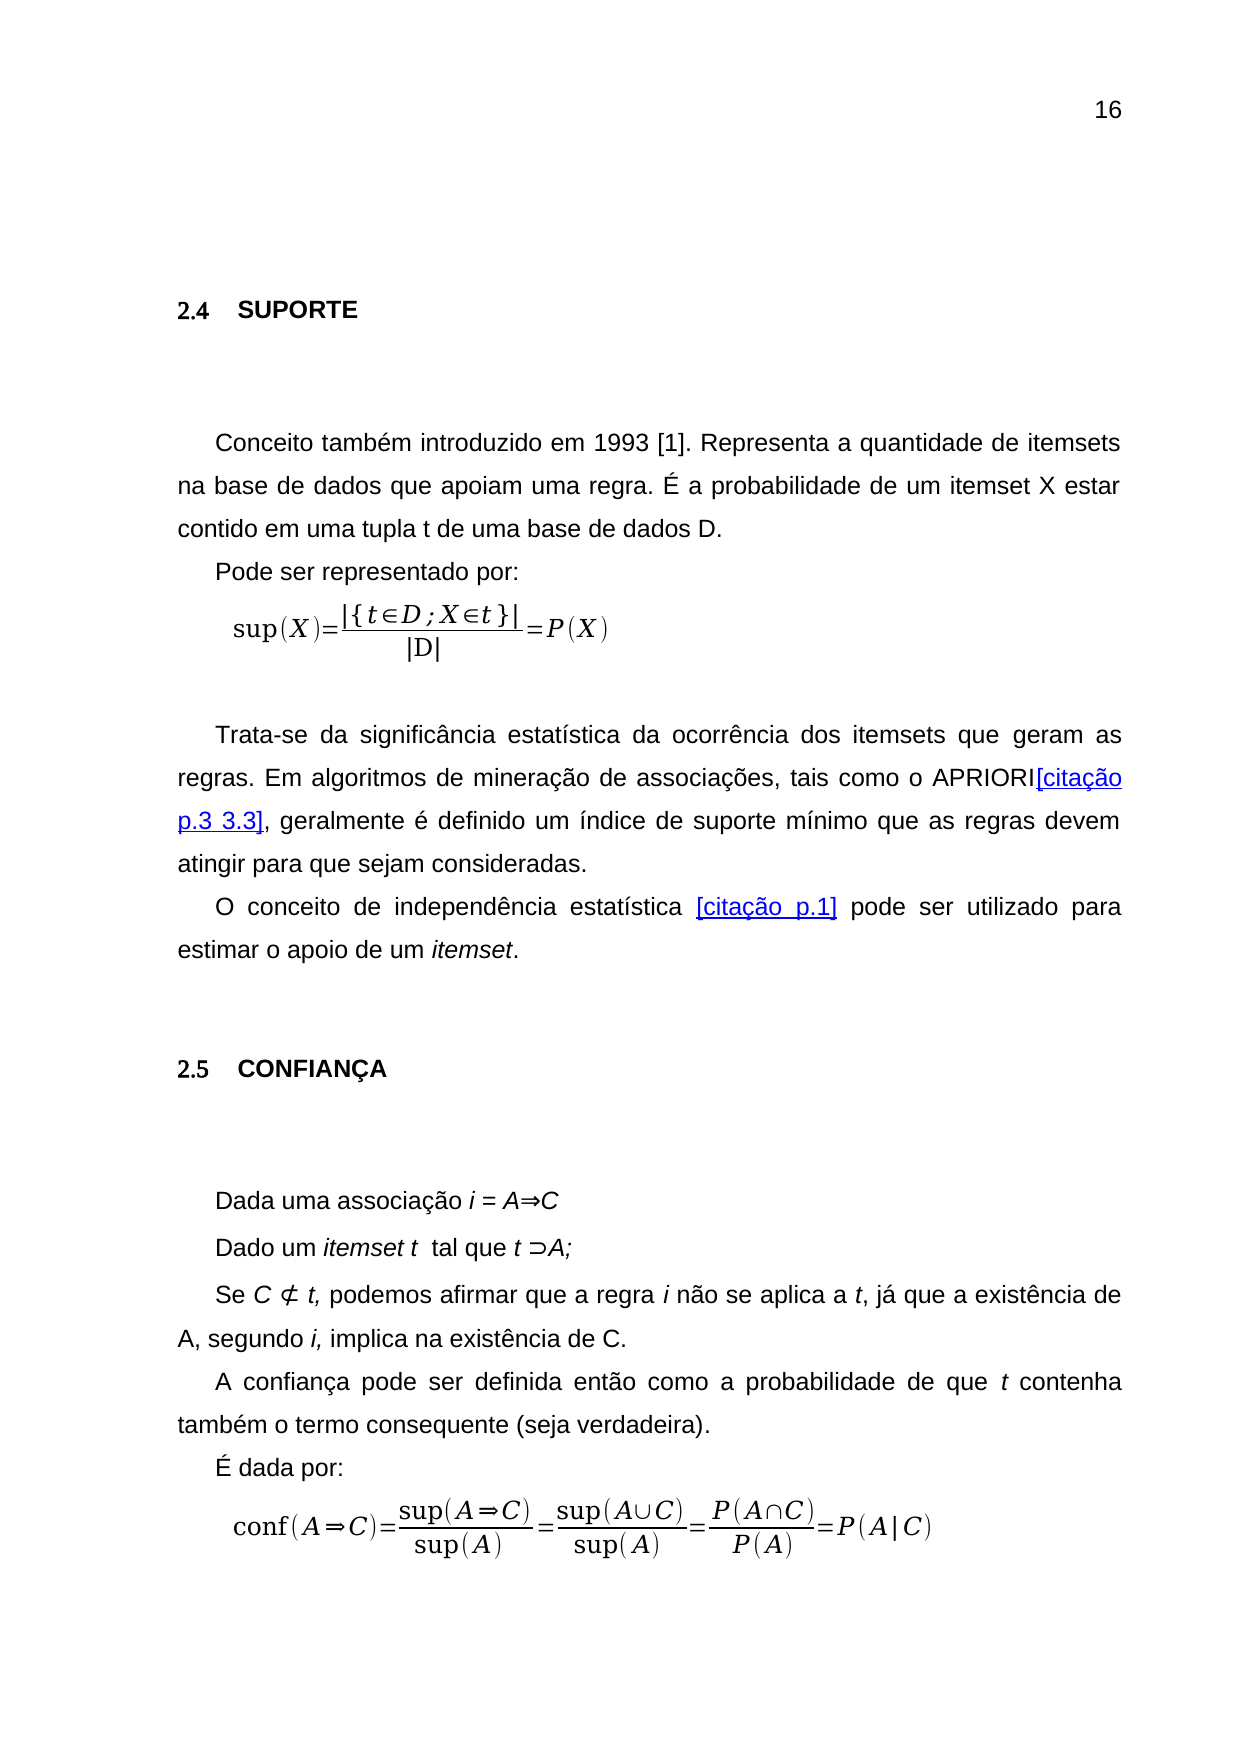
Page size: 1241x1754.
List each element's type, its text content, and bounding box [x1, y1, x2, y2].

text A confiança pode ser definida então como a probabilidade de que t contenha também o termo consequente (seja verdadeira). [177, 1367, 1122, 1438]
subtitle CONFIANÇA [177, 1053, 1122, 1082]
text Trata-se da significância estatística da ocorrência dos itemsets que geram as regras. Em algoritmos de mineração de associações, tais como o APRIORI[citação p.3 3.3], geralmente é definido um índice de suporte mínimo que as regras devem atingir para que sejam consideradas. [177, 720, 1122, 878]
text Pode ser representado por: [177, 557, 1122, 586]
subtitle SUPORTE [177, 295, 1122, 324]
text Se C ⊄ t, podemos afirmar que a regra i não se aplica a t, já que a existência de A, segundo i, implica na existência de C. [177, 1280, 1122, 1352]
text É dada por: [177, 1453, 1122, 1482]
text Conceito também introduzido em 1993 [1]. Representa a quantidade de itemsets na base de dados que apoiam uma regra. É a probabilidade de um itemset X estar contido em uma tupla t de uma base de dados D. [177, 428, 1122, 543]
text O conceito de independência estatística [citação p.1] pode ser utilizado para estimar o apoio de um itemset. [177, 892, 1122, 964]
text Dado um itemset t tal que t ⊃A; [177, 1229, 1122, 1263]
text Dada uma associação i = A⇒C [177, 1186, 1122, 1215]
